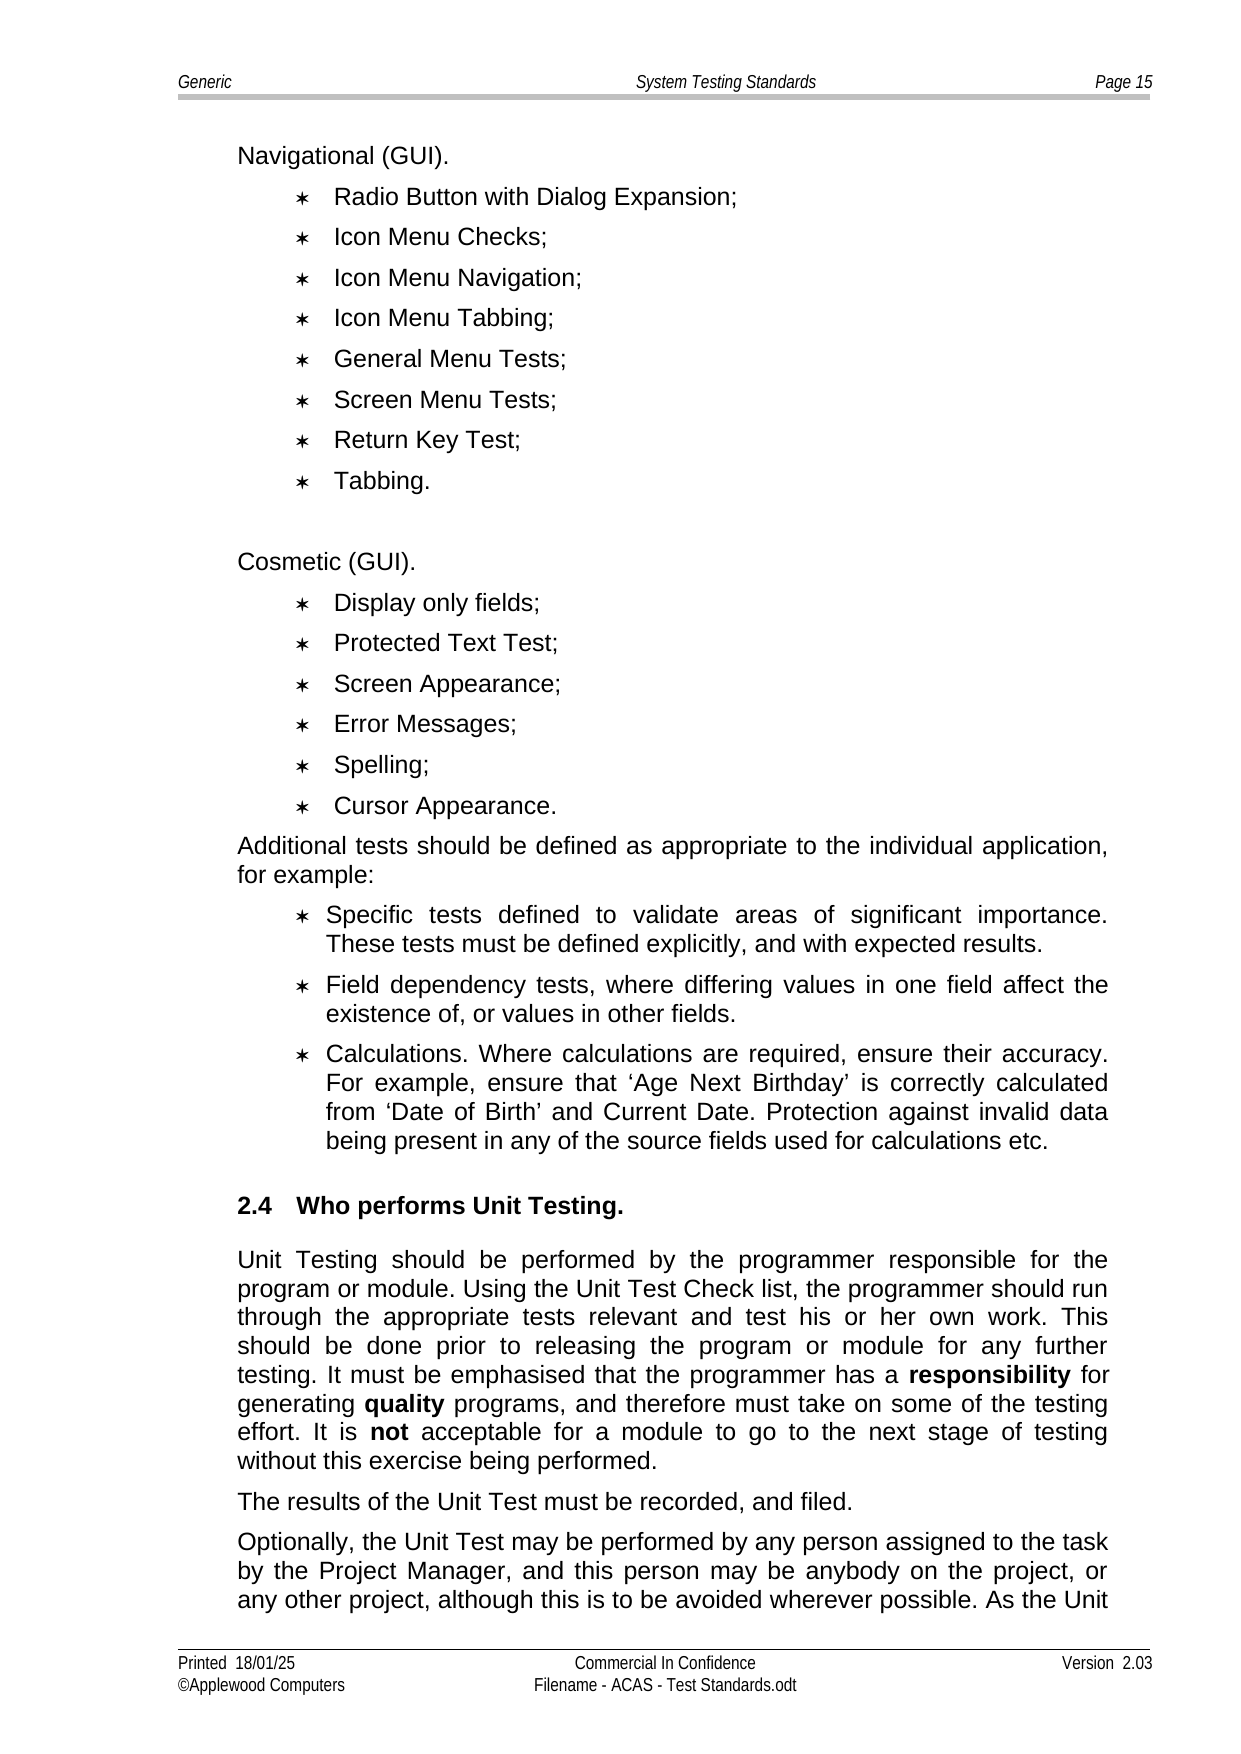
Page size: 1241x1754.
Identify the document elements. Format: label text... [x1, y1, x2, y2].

list Protected Text Test; [296, 628, 1110, 657]
text Cosmetic (GUI). [237, 547, 1110, 576]
list Field dependency tests, where differing values in one field affect the existence of, or values in other fields. [296, 970, 1110, 1027]
text Additional tests should be defined as appropriate to the individual application, for example: [237, 831, 1110, 889]
list Spelling; [296, 750, 1110, 779]
list Error Messages; [296, 709, 1110, 738]
list Specific tests defined to validate areas of significant importance. These tests must be defined explicitly, and with expected results. [296, 901, 1110, 958]
list Tabbing. [296, 466, 1110, 495]
list Icon Menu Navigation; [296, 263, 1110, 292]
list Icon Menu Tabbing; [296, 303, 1110, 332]
text The results of the Unit Test must be recorded, and filed. [237, 1487, 1110, 1515]
list Return Key Test; [296, 425, 1110, 454]
list Cursor Appearance. [296, 791, 1110, 819]
text Optionally, the Unit Test may be performed by any person assigned to the task by the Project Manager, and this person may be anybody on the project, or any other project, although this is to be avoided wherever possible. As the Unit [237, 1527, 1110, 1613]
list Display only fields; [296, 587, 1110, 616]
subtitle 2.4 Who performs Unit Testing. [237, 1191, 1110, 1220]
list Radio Button with Dialog Expansion; [296, 181, 1110, 210]
text Unit Testing should be performed by the programmer responsible for the program or module. Using the Unit Test Check list, the programmer should run through the appropriate tests relevant and test his or her own work. This should be done prior to releasing the program or module for any further testing. It must be emphasised that the programmer has a responsibility for generating quality programs, and therefore must take on some of the testing effort. It is not acceptable for a module to go to the next stage of testing without this exercise being performed. [237, 1245, 1110, 1475]
list Calculations. Where calculations are required, ensure their accuracy. For example, ensure that ‘Age Next Birthday’ is correctly calculated from ‘Date of Birth’ and Current Date. Protection against invalid data being present in any of the source fields used for calculations etc. [296, 1039, 1110, 1154]
list Screen Appearance; [296, 669, 1110, 698]
list Screen Menu Tests; [296, 384, 1110, 413]
text Navigational (GUI). [237, 141, 1110, 170]
list Icon Menu Checks; [296, 222, 1110, 251]
list General Menu Tests; [296, 344, 1110, 373]
